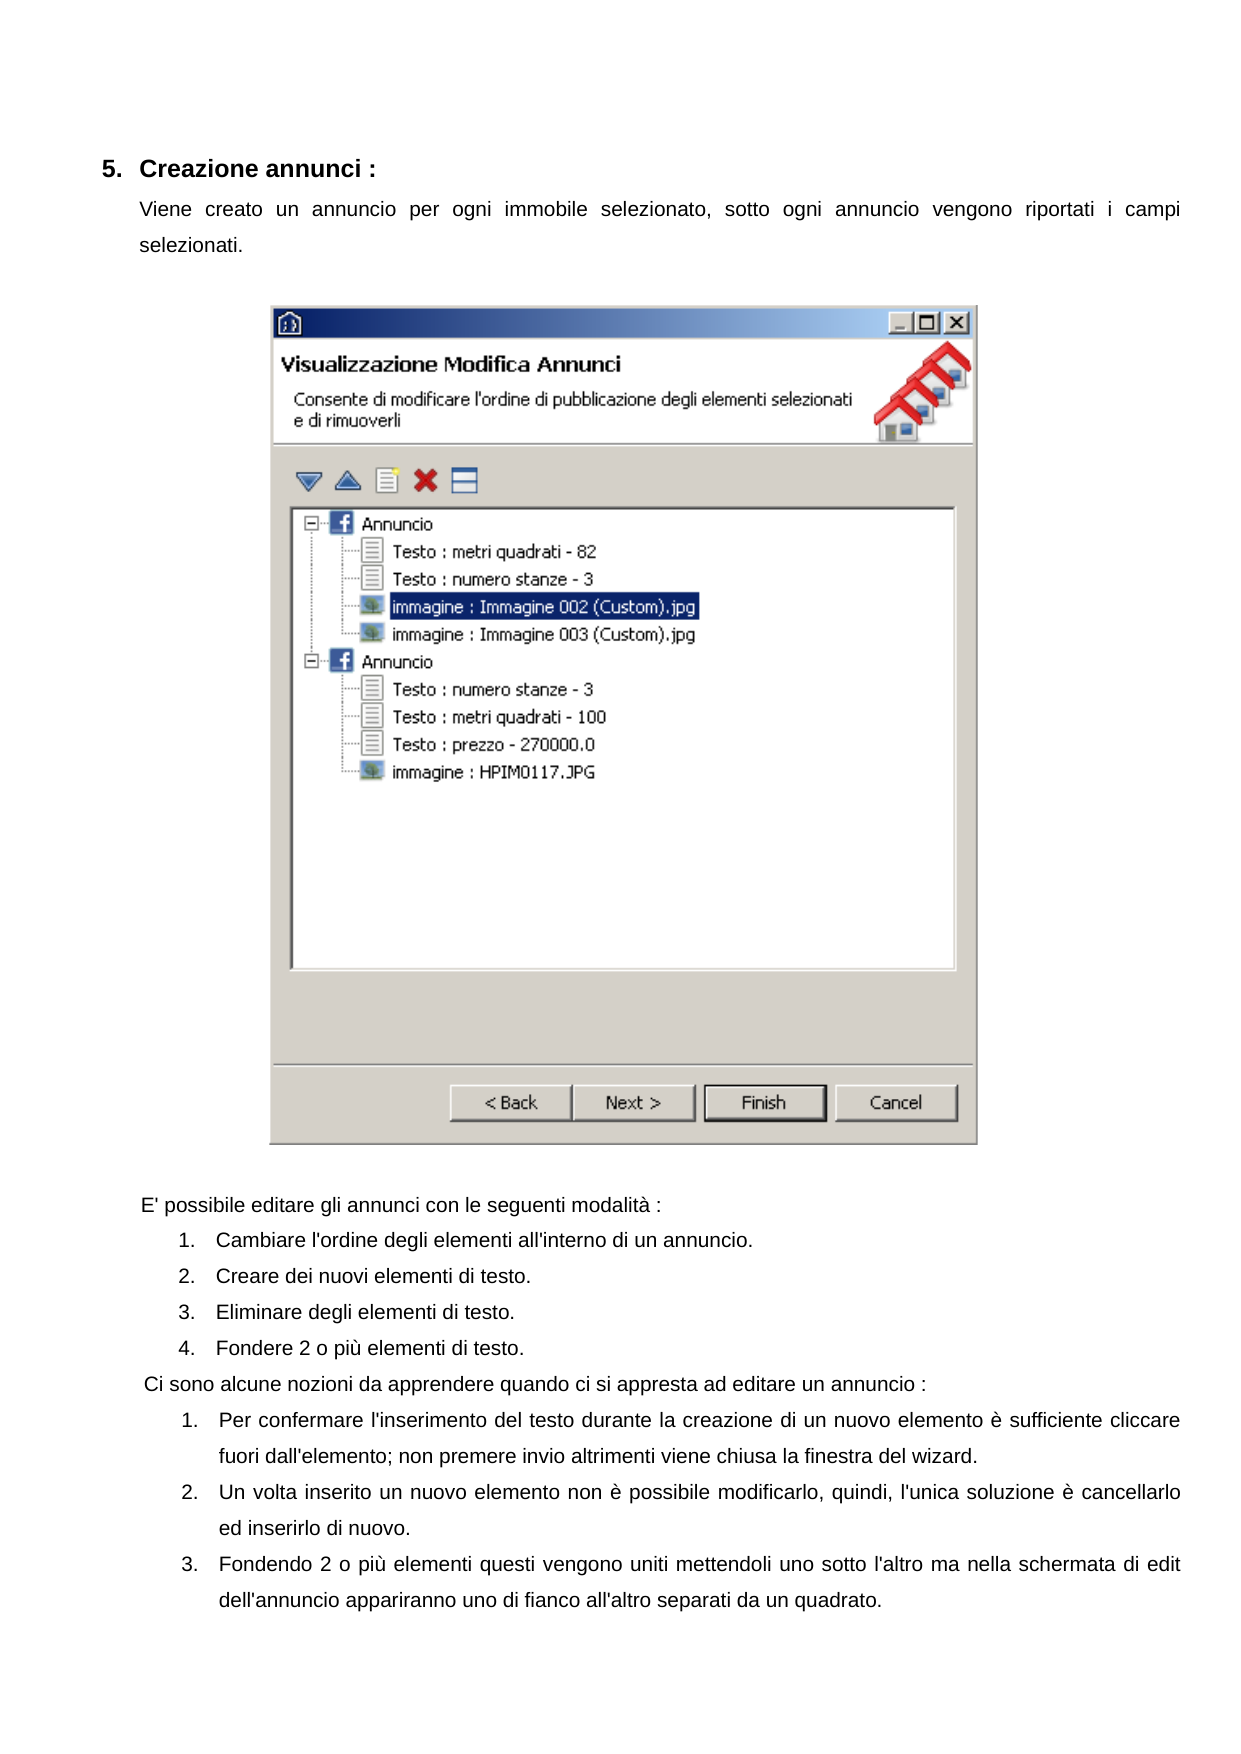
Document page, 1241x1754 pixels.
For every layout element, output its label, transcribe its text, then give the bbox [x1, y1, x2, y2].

list Un volta inserito un nuovo elemento non è possibile modificarlo, quindi, l'unica soluzione è cancellarlo ed inserirlo di nuovo. [181, 1480, 1183, 1540]
picture [269, 305, 978, 1145]
list Cambiare l'ordine degli elementi all'interno di un annuncio. [178, 1228, 1183, 1252]
text Ci sono alcune nozioni da apprendere quando ci si appresta ad editare un annuncio : [144, 1372, 1183, 1396]
list Viene creato un annuncio per ogni immobile selezionato, sotto ogni annuncio vengono riportati i campi selezionati. [102, 197, 1183, 257]
list Fondere 2 o più elementi di testo. [178, 1336, 1183, 1360]
list Fondendo 2 o più elementi questi vengono uniti mettendoli uno sotto l'altro ma nella schermata di edit dell'annuncio appariranno uno di fianco all'altro separati da un quadrato. [181, 1552, 1183, 1612]
list Creare dei nuovi elementi di testo. [178, 1264, 1183, 1288]
list Eliminare degli elementi di testo. [178, 1300, 1183, 1324]
text E' possibile editare gli annunci con le seguenti modalità : [141, 1192, 1183, 1216]
list Creazione annunci : [102, 154, 1183, 183]
list Per confermare l'inserimento del testo durante la creazione di un nuovo elemento è sufficiente cliccare fuori dall'elemento; non premere invio altrimenti viene chiusa la finestra del wizard. [181, 1408, 1183, 1468]
